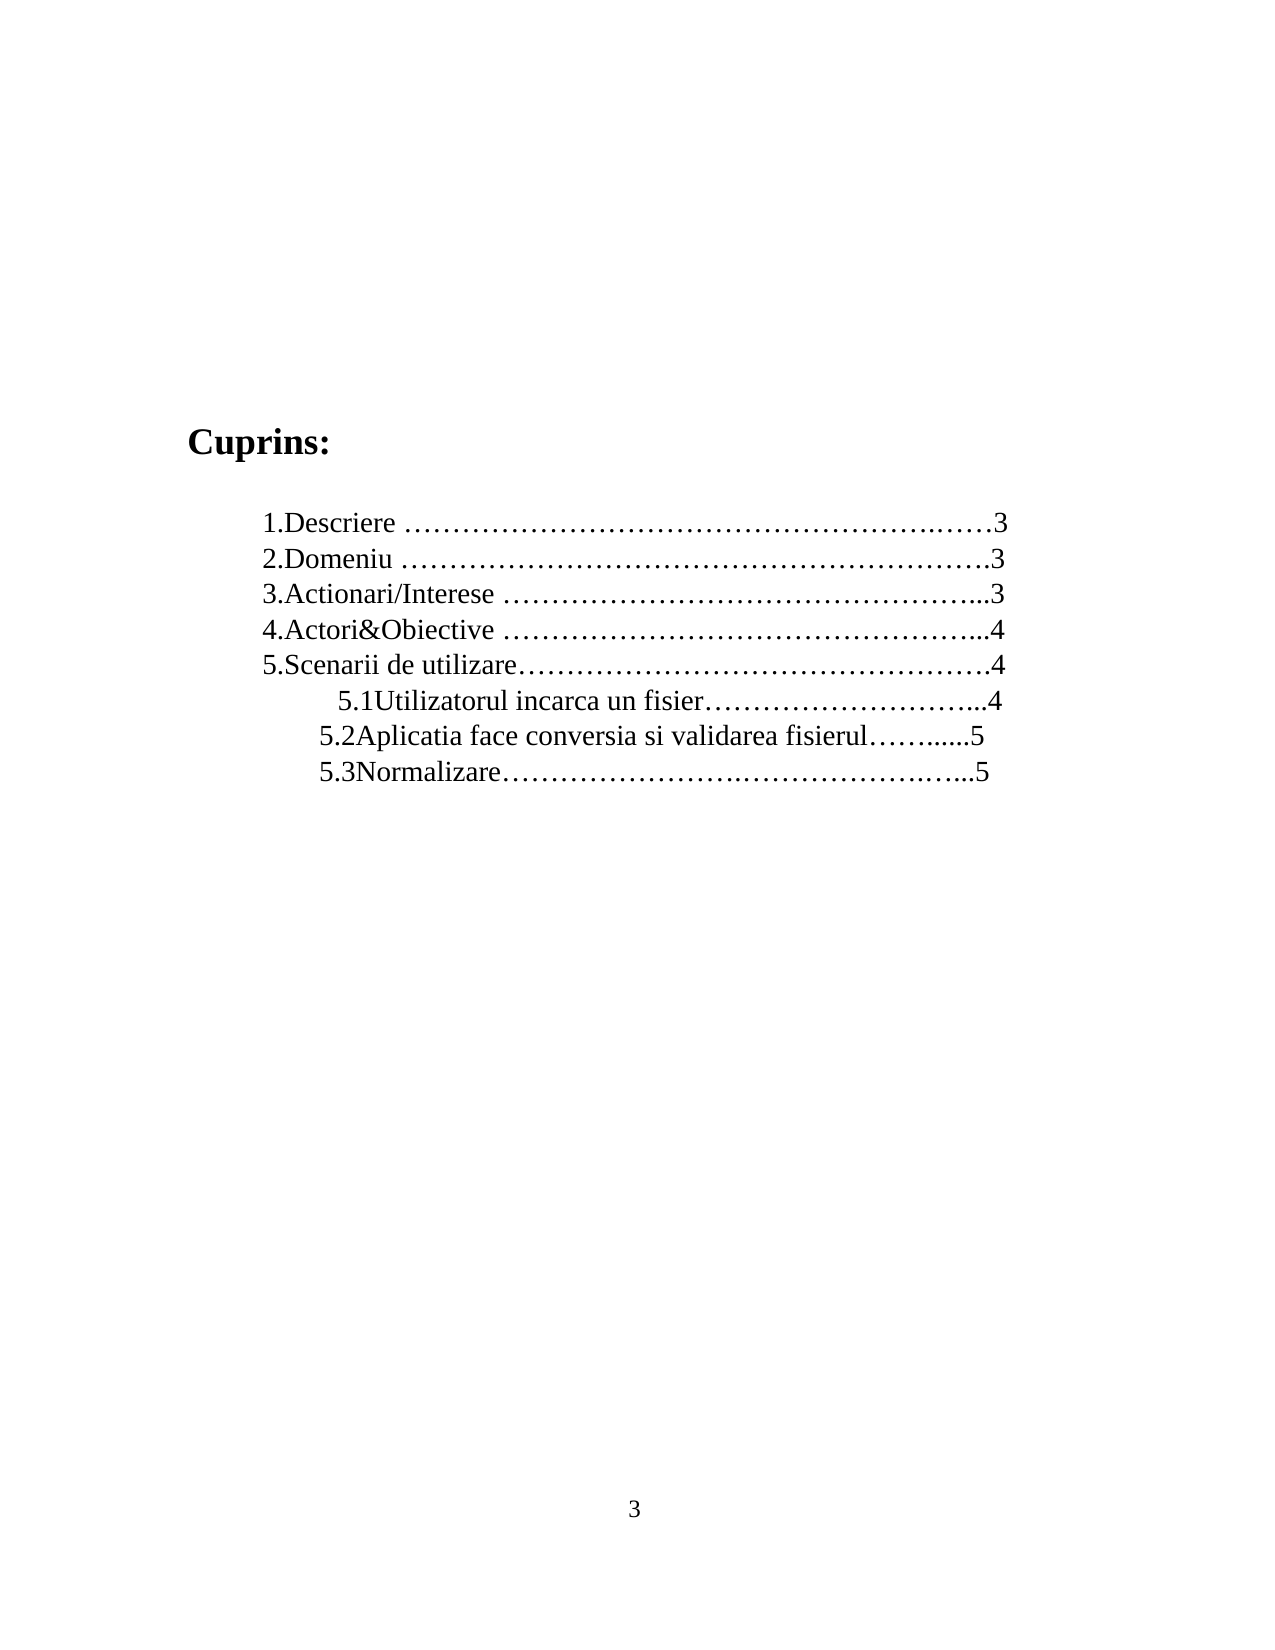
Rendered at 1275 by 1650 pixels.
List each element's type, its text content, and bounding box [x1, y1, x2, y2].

text 5.3Normalizare…………………….……………….…...5 [187, 754, 1137, 787]
text 4.Actori&Obiective …………………………………………...4 [262, 612, 1137, 645]
text 1.Descriere ……………………………………………….……3 [262, 505, 1137, 539]
text Cuprins: [187, 419, 1137, 462]
text 5.2Aplicatia face conversia si validarea fisierul……......5 [187, 718, 1137, 752]
text 5.Scenarii de utilizare………………………………………….4 [262, 647, 1137, 681]
text 2.Domeniu …………………………………………………….3 [262, 541, 1137, 574]
text 3.Actionari/Interese …………………………………………...3 [262, 576, 1137, 610]
text 5.1Utilizatorul incarca un fisier………………………...4 [187, 683, 1137, 716]
